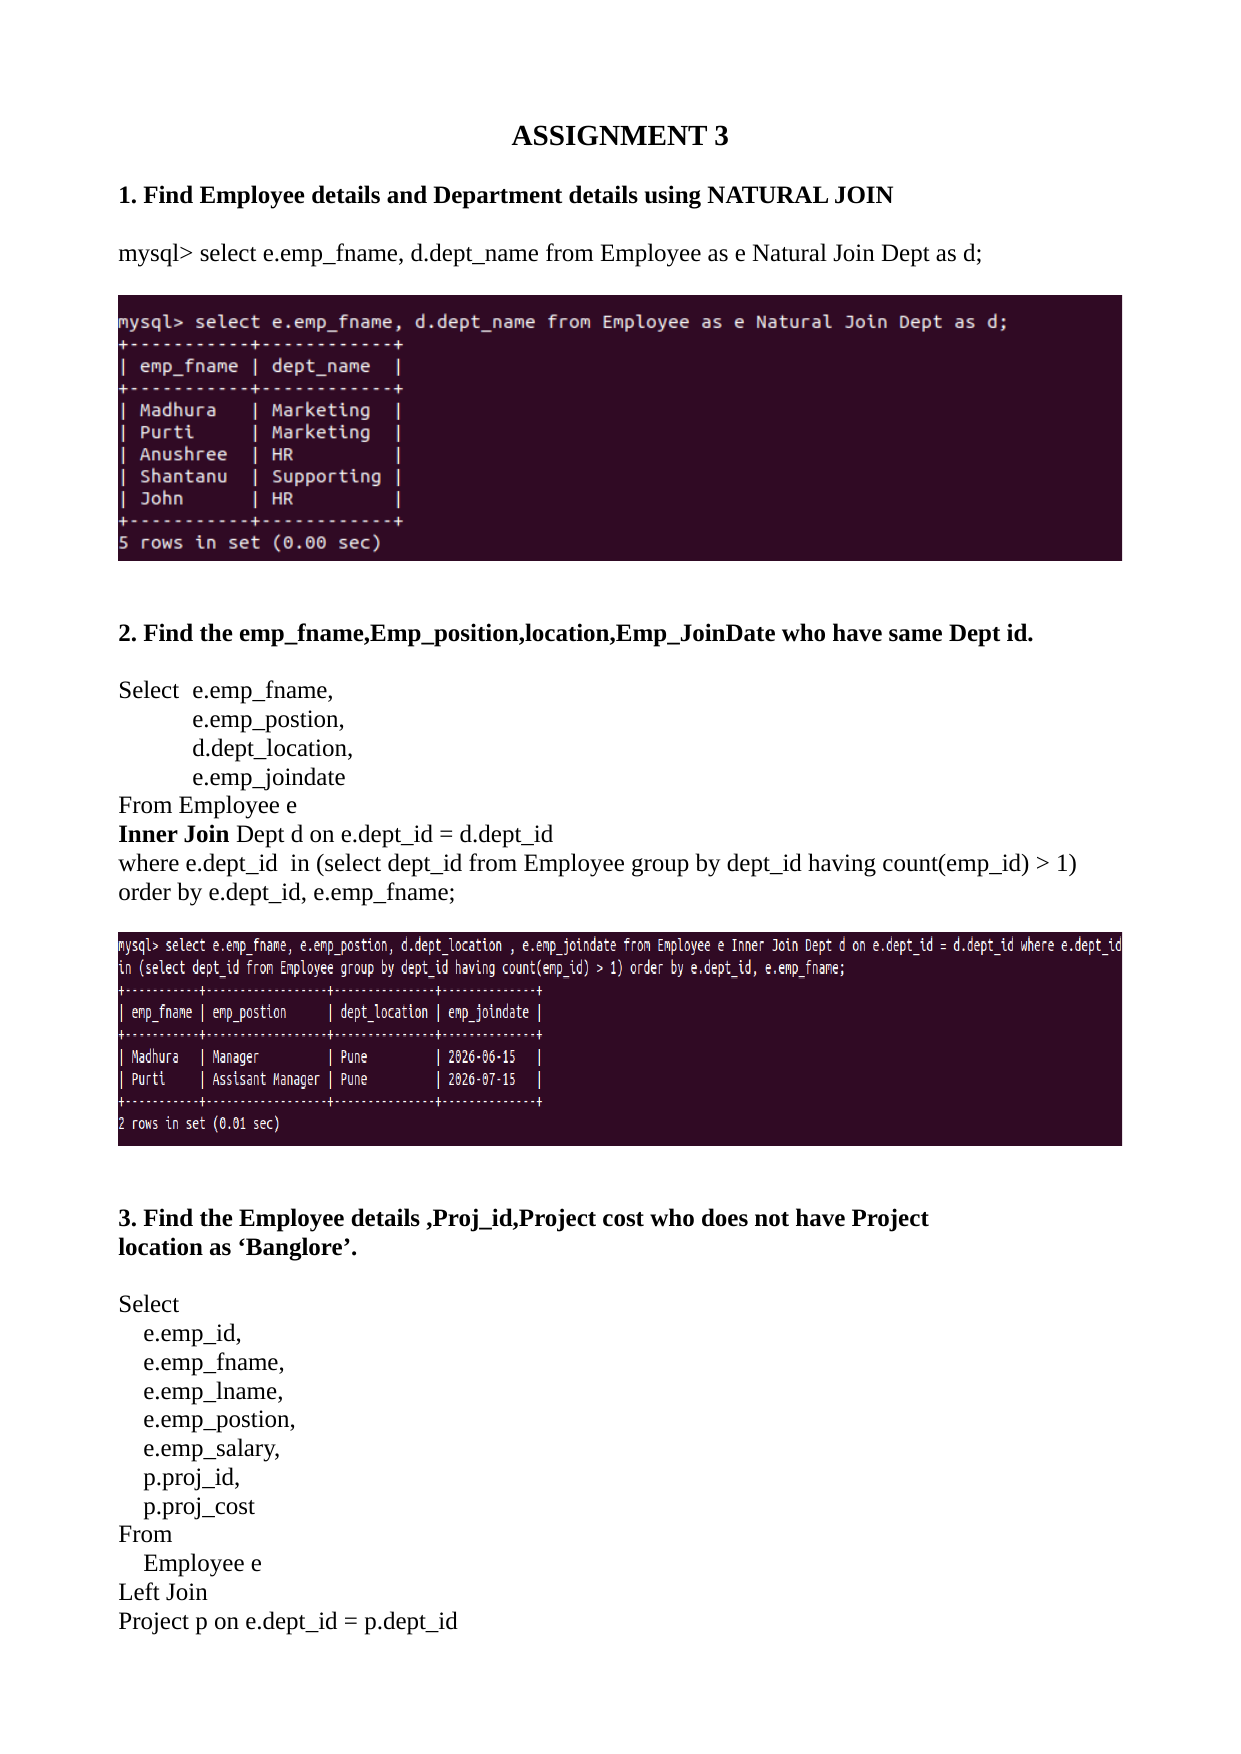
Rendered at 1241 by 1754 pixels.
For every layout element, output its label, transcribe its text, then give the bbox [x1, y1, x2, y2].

text e.emp_joindate [118, 762, 1122, 790]
text d.dept_location, [118, 733, 1122, 762]
text mysql> select e.emp_fname, d.dept_name from Employee as e Natural Join Dept as d; [118, 238, 1122, 267]
text 2. Find the emp_fname,Emp_position,location,Emp_JoinDate who have same Dept id. [118, 618, 1122, 647]
text e.emp_salary, [118, 1433, 1122, 1462]
picture [118, 295, 1123, 561]
text e.emp_postion, [118, 1404, 1122, 1433]
text 1. Find Employee details and Department details using NATURAL JOIN [118, 180, 1122, 209]
text 3. Find the Employee details ,Proj_id,Project cost who does not have Project [118, 1203, 1122, 1232]
text where e.dept_id in (select dept_id from Employee group by dept_id having count(emp_id) > 1) order by e.dept_id, e.emp_fname; [118, 848, 1122, 905]
text Select [118, 1289, 1122, 1318]
text e.emp_id, [118, 1318, 1122, 1347]
text e.emp_postion, [118, 704, 1122, 733]
text Select e.emp_fname, [118, 675, 1122, 704]
text From [118, 1519, 1122, 1548]
text p.proj_id, [118, 1462, 1122, 1491]
text location as ‘Banglore’. [118, 1232, 1122, 1261]
text Employee e [118, 1548, 1122, 1577]
text From Employee e [118, 790, 1122, 819]
text p.proj_cost [118, 1491, 1122, 1519]
picture [118, 932, 1123, 1146]
text e.emp_fname, [118, 1347, 1122, 1376]
text ASSIGNMENT 3 [118, 118, 1122, 152]
text Inner Join Dept d on e.dept_id = d.dept_id [118, 819, 1122, 848]
text Left Join [118, 1577, 1122, 1606]
text e.emp_lname, [118, 1376, 1122, 1404]
text Project p on e.dept_id = p.dept_id [118, 1606, 1122, 1634]
